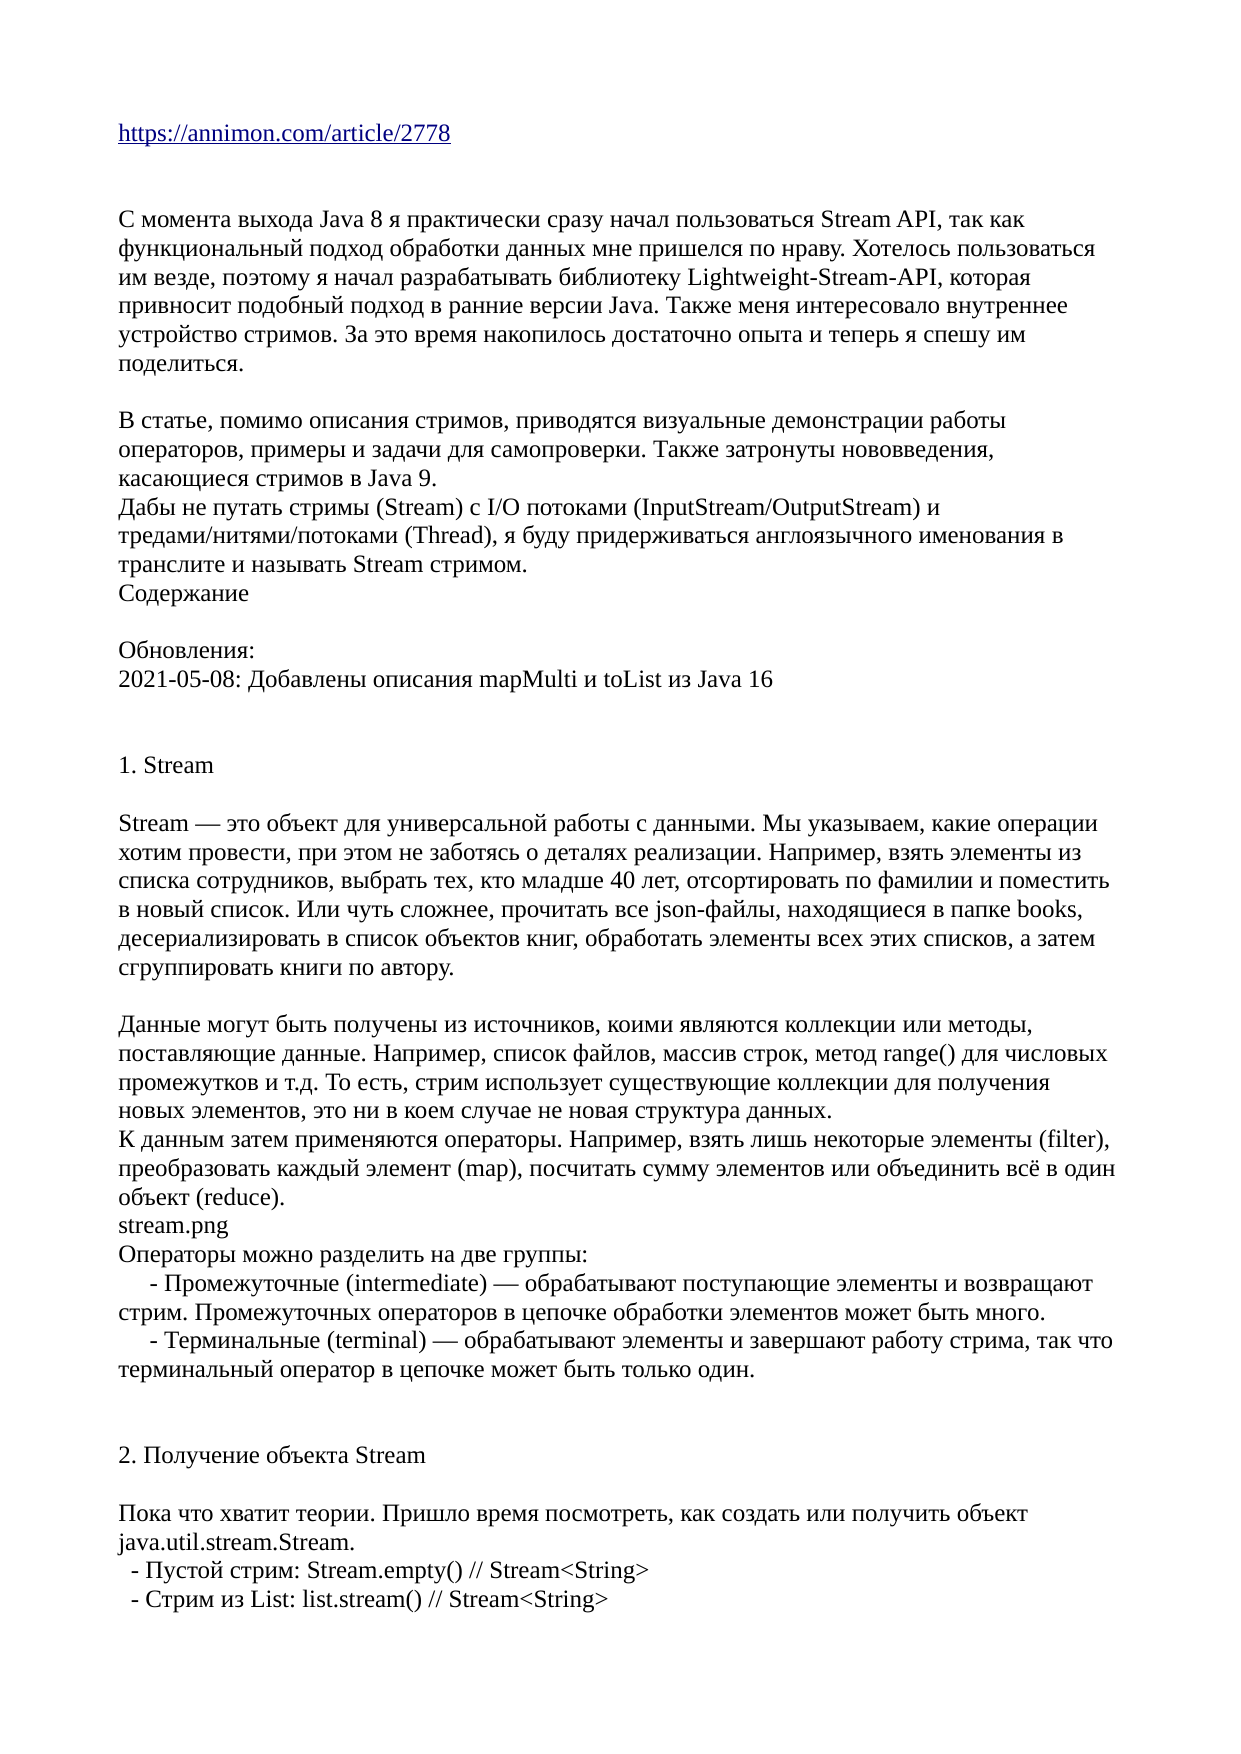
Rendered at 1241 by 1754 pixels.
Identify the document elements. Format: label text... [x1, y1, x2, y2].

text Stream — это объект для универсальной работы с данными. Мы указываем, какие операции хотим провести, при этом не заботясь о деталях реализации. Например, взять элементы из списка сотрудников, выбрать тех, кто младше 40 лет, отсортировать по фамилии и поместить в новый список. Или чуть сложнее, прочитать все json-файлы, находящиеся в папке books, десериализировать в список объектов книг, обработать элементы всех этих списков, а затем сгруппировать книги по автору. [118, 808, 1122, 981]
text 1. Stream [118, 751, 1122, 779]
text 2021-05-08: Добавлены описания mapMulti и toList из Java 16 [118, 664, 1122, 693]
text Обновления: [118, 636, 1122, 664]
text Данные могут быть получены из источников, коими являются коллекции или методы, поставляющие данные. Например, список файлов, массив строк, метод range() для числовых промежутков и т.д. То есть, стрим использует существующие коллекции для получения новых элементов, это ни в коем случае не новая структура данных. [118, 1009, 1122, 1124]
text К данным затем применяются операторы. Например, взять лишь некоторые элементы (filter), преобразовать каждый элемент (map), посчитать сумму элементов или объединить всё в один объект (reduce). [118, 1124, 1122, 1211]
text - Промежуточные (intermediate) — обрабатывают поступающие элементы и возвращают стрим. Промежуточных операторов в цепочке обработки элементов может быть много. [118, 1268, 1122, 1326]
text В статье, помимо описания стримов, приводятся визуальные демонстрации работы операторов, примеры и задачи для самопроверки. Также затронуты нововведения, касающиеся стримов в Java 9. [118, 406, 1122, 492]
text - Стрим из List: list.stream() // Stream<String> [118, 1584, 1122, 1613]
text Операторы можно разделить на две группы: [118, 1239, 1122, 1268]
text С момента выхода Java 8 я практически сразу начал пользоваться Stream API, так как функциональный подход обработки данных мне пришелся по нраву. Хотелось пользоваться им везде, поэтому я начал разрабатывать библиотеку Lightweight-Stream-API, которая привносит подобный подход в ранние версии Java. Также меня интересовало внутреннее устройство стримов. За это время накопилось достаточно опыта и теперь я спешу им поделиться. [118, 204, 1122, 377]
text - Терминальные (terminal) — обрабатывают элементы и завершают работу стрима, так что терминальный оператор в цепочке может быть только один. [118, 1326, 1122, 1383]
text stream.png [118, 1211, 1122, 1239]
text Содержание [118, 578, 1122, 607]
text Пока что хватит теории. Пришло время посмотреть, как создать или получить объект java.util.stream.Stream. [118, 1498, 1122, 1556]
text 2. Получение объекта Stream [118, 1441, 1122, 1469]
text https://annimon.com/article/2778 [118, 118, 1122, 147]
text Дабы не путать стримы (Stream) с I/O потоками (InputStream/OutputStream) и тредами/нитями/потоками (Thread), я буду придерживаться англоязычного именования в транслите и называть Stream стримом. [118, 492, 1122, 578]
text - Пустой стрим: Stream.empty() // Stream<String> [118, 1556, 1122, 1584]
